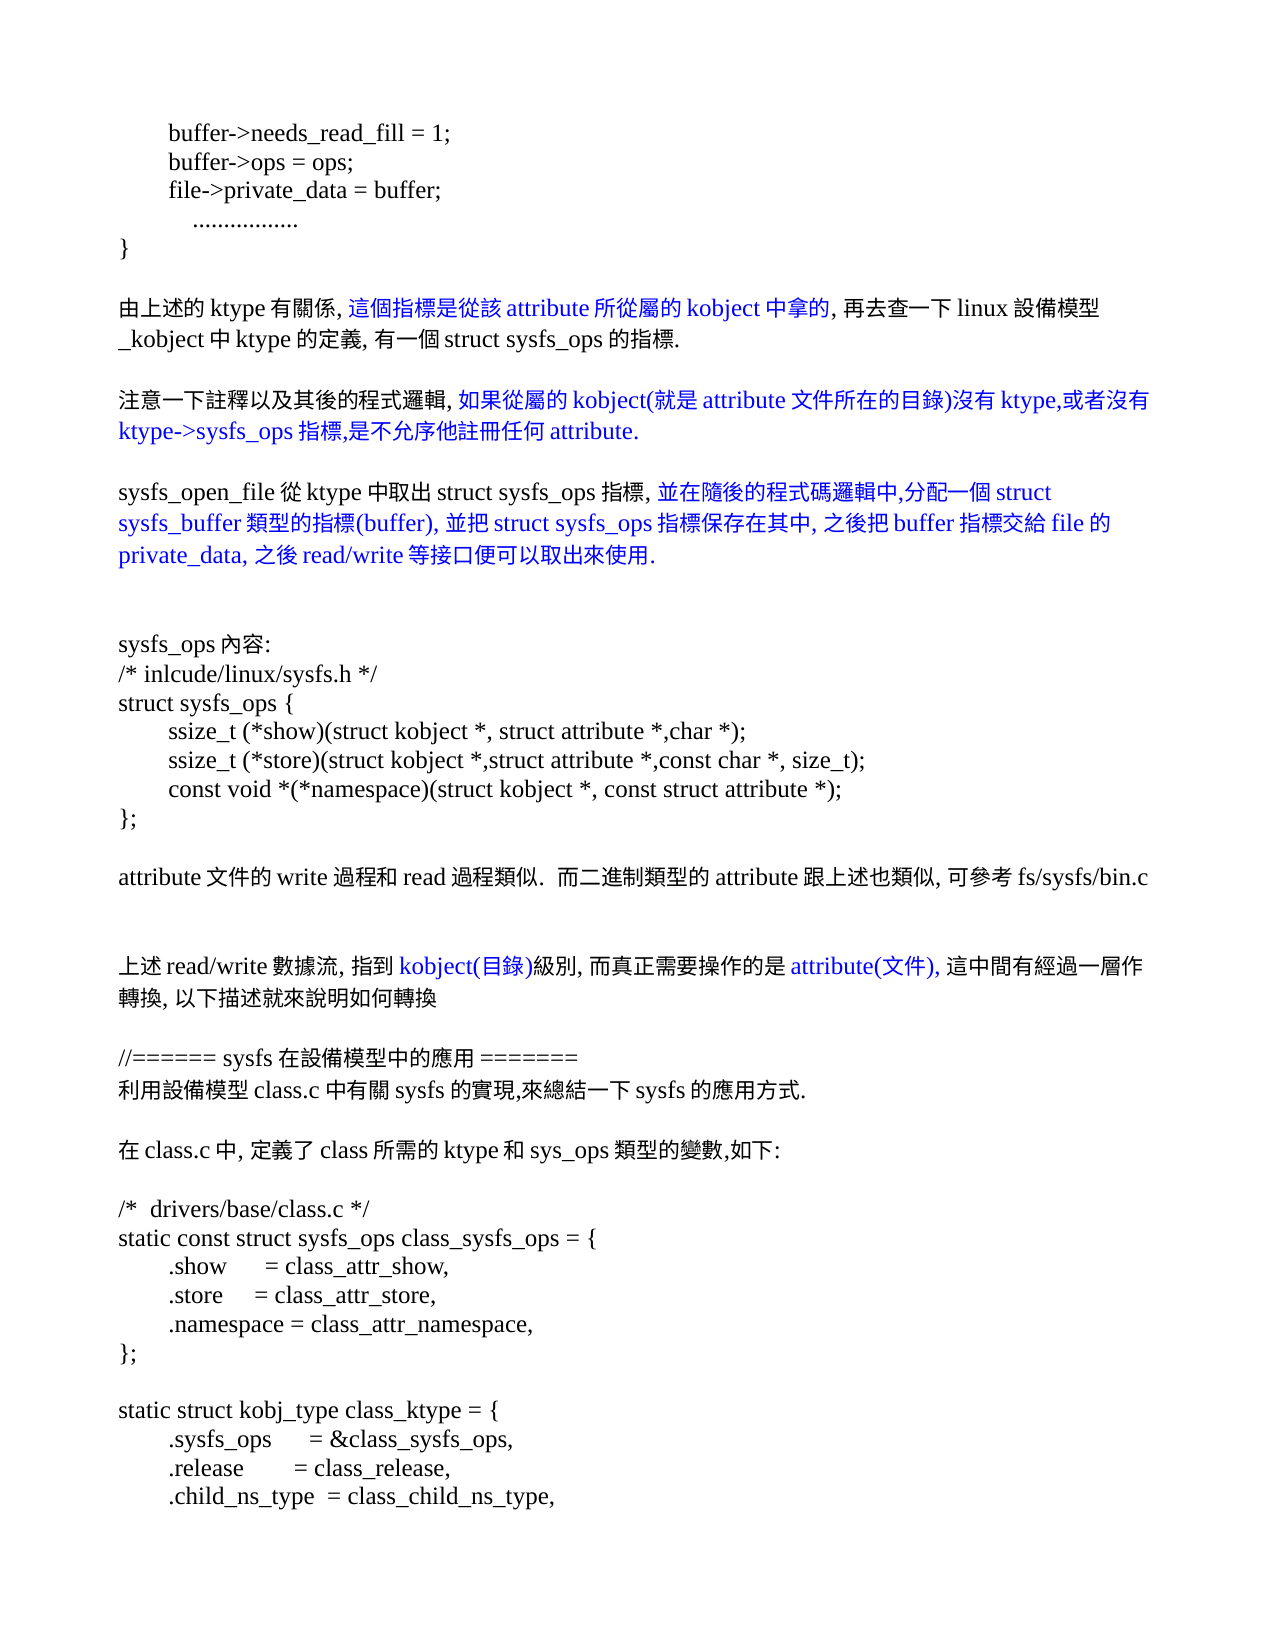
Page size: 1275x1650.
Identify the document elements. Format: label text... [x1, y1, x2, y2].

text .namespace = class_attr_namespace, [118, 1309, 1157, 1338]
text sysfs_ops內容: [118, 627, 1157, 659]
text const void *(*namespace)(struct kobject *, const struct attribute *); [118, 774, 1157, 803]
text }; [118, 803, 1157, 831]
text static const struct sysfs_ops class_sysfs_ops = { [118, 1223, 1157, 1251]
text 利用設備模型class.c中有關sysfs的實現,來總結一下sysfs的應用方式. [118, 1073, 1157, 1105]
text ................. [118, 204, 1157, 233]
text sysfs_open_file從ktype中取出struct sysfs_ops指標, 並在隨後的程式碼邏輯中,分配一個struct sysfs_buffer類型的指標(buffer), 並把struct sysfs_ops指標保存在其中, 之後把buffer指標交給file的private_data, 之後read/write等接口便可以取出來使用. [118, 475, 1157, 570]
text file->private_data = buffer; [118, 176, 1157, 204]
text /* inlcude/linux/sysfs.h */ [118, 659, 1157, 688]
text .store = class_attr_store, [118, 1280, 1157, 1309]
text buffer->ops = ops; [118, 147, 1157, 176]
text .child_ns_type = class_child_ns_type, [118, 1481, 1157, 1510]
text ssize_t (*show)(struct kobject *, struct attribute *,char *); [118, 716, 1157, 745]
text attribute文件的write過程和read過程類似. 而二進制類型的 attribute跟上述也類似, 可參考fs/sysfs/bin.c [118, 860, 1157, 892]
text static struct kobj_type class_ktype = { [118, 1395, 1157, 1424]
text 由上述的ktype有關係, 這個指標是從該attribute所從屬的kobject中拿的, 再去查一下linux設備模型_kobject中ktype的定義, 有一個struct sysfs_ops的指標. [118, 291, 1157, 354]
text }; [118, 1338, 1157, 1366]
text .sysfs_ops = &class_sysfs_ops, [118, 1424, 1157, 1453]
text buffer->needs_read_fill = 1; [118, 118, 1157, 147]
text ssize_t (*store)(struct kobject *,struct attribute *,const char *, size_t); [118, 745, 1157, 774]
text 上述read/write數據流, 指到kobject(目錄)級別, 而真正需要操作的是attribute(文件), 這中間有經過一層作轉換, 以下描述就來說明如何轉換 [118, 949, 1157, 1013]
text /* drivers/base/class.c */ [118, 1194, 1157, 1223]
text } [118, 233, 1157, 262]
text struct sysfs_ops { [118, 688, 1157, 716]
text .release = class_release, [118, 1453, 1157, 1481]
text 在class.c中, 定義了class所需的ktype和sys_ops類型的變數,如下: [118, 1133, 1157, 1165]
text //====== sysfs在設備模型中的應用 ======= [118, 1041, 1157, 1073]
text .show = class_attr_show, [118, 1251, 1157, 1280]
text 注意一下註釋以及其後的程式邏輯, 如果從屬的kobject(就是attribute文件所在的目錄)沒有ktype,或者沒有ktype->sysfs_ops指標,是不允序他註冊任何attribute. [118, 383, 1157, 446]
